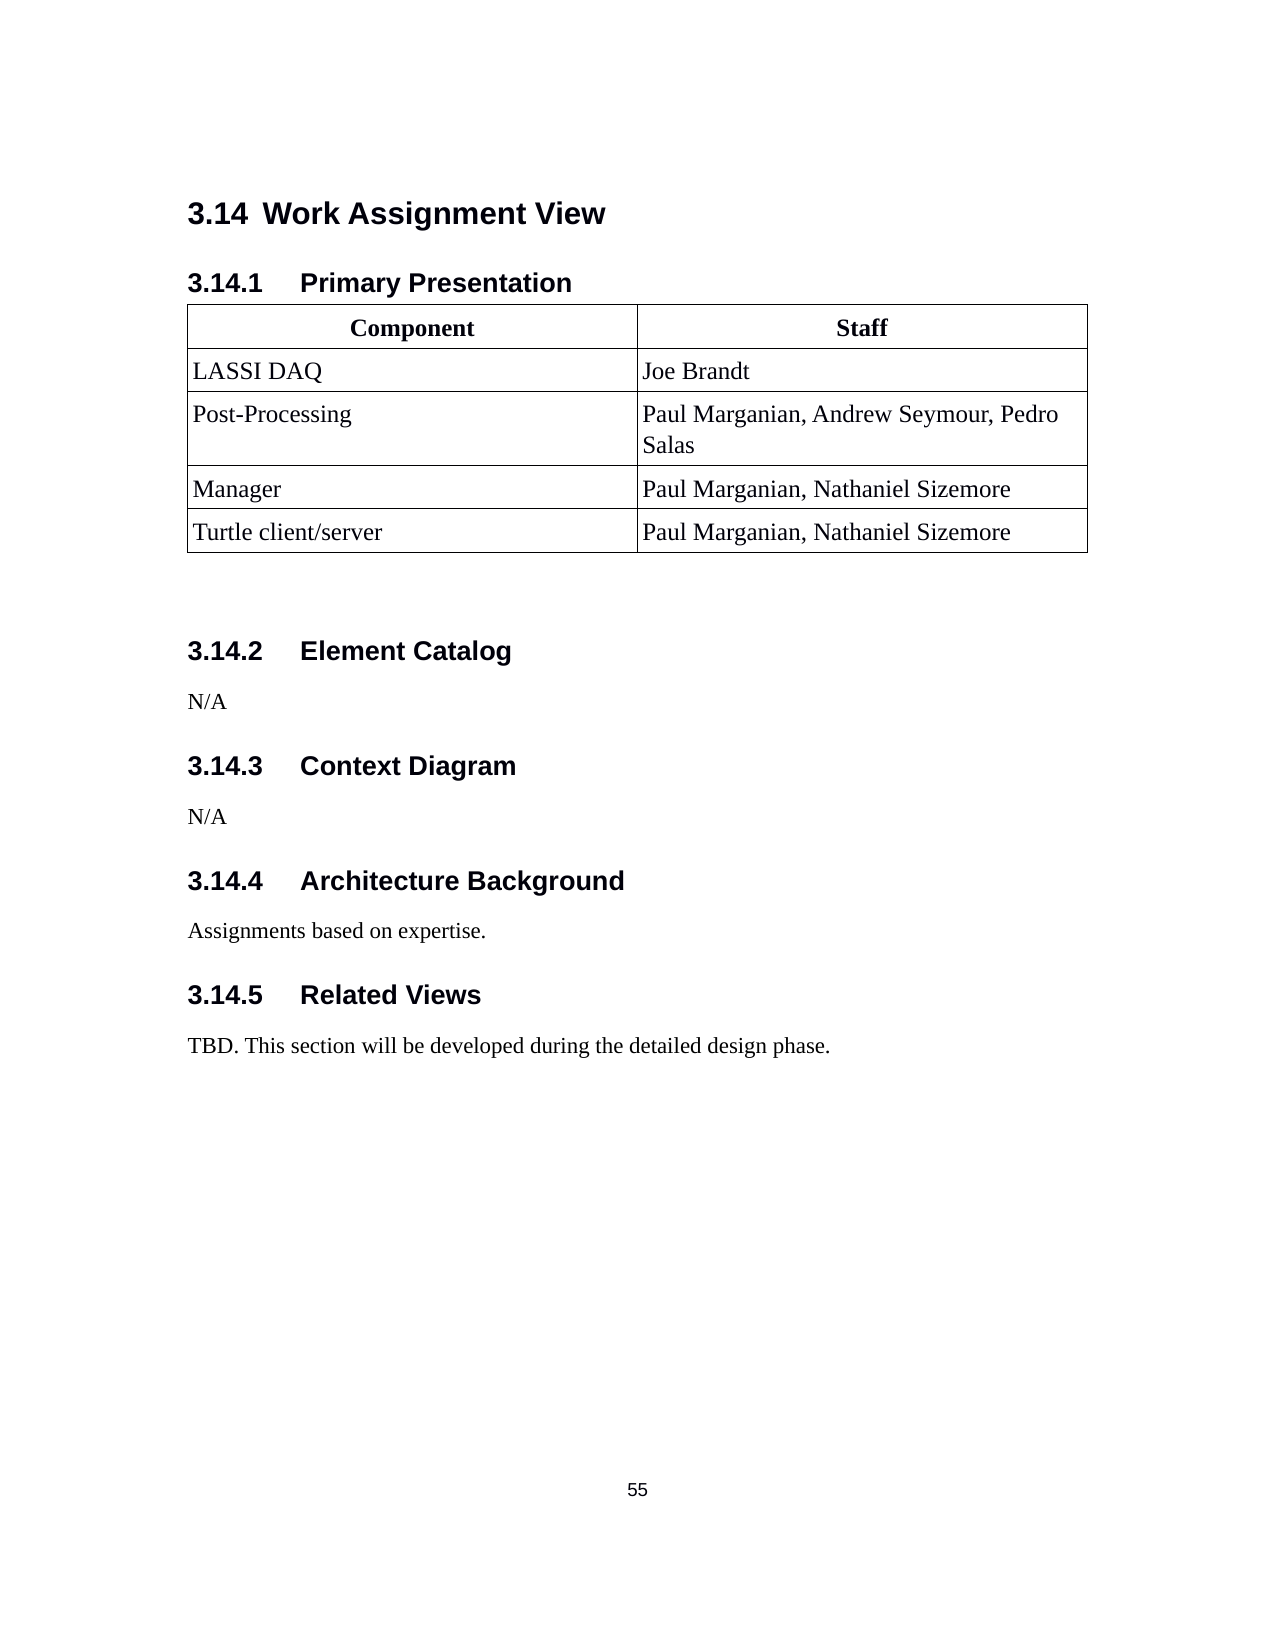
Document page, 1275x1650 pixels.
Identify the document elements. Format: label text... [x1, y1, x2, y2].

table_cell Paul Marganian, Nathaniel Sizemore [638, 466, 1087, 508]
table_cell Turtle client/server [188, 509, 637, 552]
text TBD. This section will be developed during the detailed design phase. [187, 1027, 1087, 1058]
subtitle Element Catalog [187, 631, 1087, 667]
subtitle Work Assignment View [187, 192, 1087, 231]
subtitle Related Views [187, 975, 1087, 1010]
subtitle Context Diagram [187, 746, 1087, 781]
table_cell Joe Brandt [638, 349, 1087, 391]
text N/A [187, 798, 1087, 829]
table_cell Manager [188, 466, 637, 508]
subtitle Architecture Background [187, 860, 1087, 896]
subtitle Primary Presentation [187, 262, 1087, 298]
text N/A [187, 683, 1087, 714]
table_cell Paul Marganian, Nathaniel Sizemore [638, 509, 1087, 552]
table_cell LASSI DAQ [188, 349, 637, 391]
table_header Staff [638, 305, 1087, 347]
text Assignments based on expertise. [187, 912, 1087, 944]
table_cell Paul Marganian, Andrew Seymour, Pedro Salas [638, 392, 1087, 465]
table_header Component [188, 305, 637, 347]
table_cell Post-Processing [188, 392, 637, 465]
